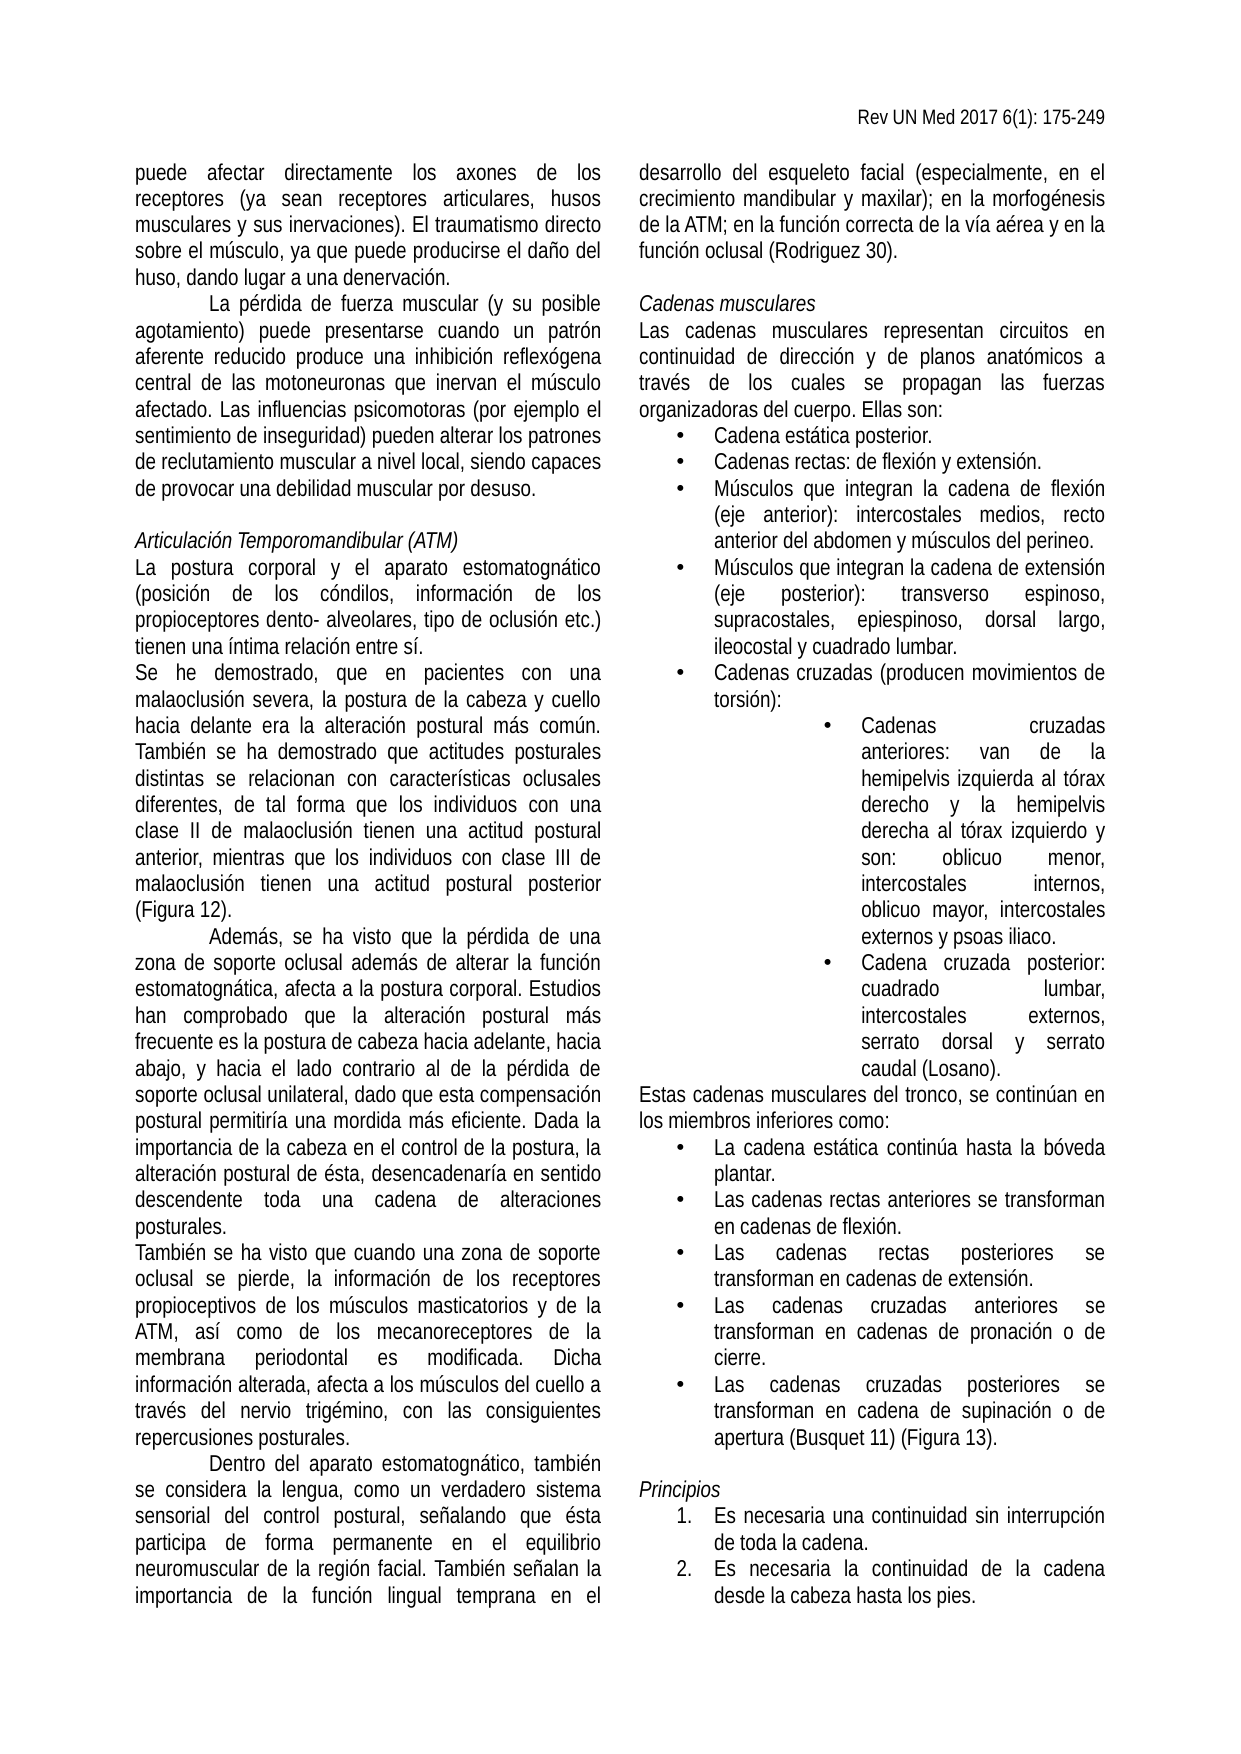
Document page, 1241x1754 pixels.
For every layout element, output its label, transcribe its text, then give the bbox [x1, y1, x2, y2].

text La postura corporal y el aparato estomatognático (posición de los cóndilos, información de los propioceptores dento- alveolares, tipo de oclusión etc.) tienen una íntima relación entre sí. [135, 554, 601, 659]
text Dentro del aparato estomatognático, también se considera la lengua, como un verdadero sistema sensorial del control postural, señalando que ésta participa de forma permanente en el equilibrio neuromuscular de la región facial. También señalan la importancia de la función lingual temprana en el [135, 1450, 601, 1608]
list Cadena cruzada posterior: cuadrado lumbar, intercostales externos, serrato dorsal y serrato caudal (Losano). [823, 949, 1105, 1081]
text Principios [639, 1476, 1105, 1502]
list Es necesaria una continuidad sin interrupción de toda la cadena. [676, 1502, 1105, 1555]
list Músculos que integran la cadena de flexión (eje anterior): intercostales medios, recto anterior del abdomen y músculos del perineo. [676, 475, 1105, 554]
list Cadenas cruzadas (producen movimientos de torsión): [676, 659, 1105, 712]
text puede afectar directamente los axones de los receptores (ya sean receptores articulares, husos musculares y sus inervaciones). El traumatismo directo sobre el músculo, ya que puede producirse el daño del huso, dando lugar a una denervación. [135, 158, 601, 290]
text También se ha visto que cuando una zona de soporte oclusal se pierde, la información de los receptores propioceptivos de los músculos masticatorios y de la ATM, así como de los mecanoreceptores de la membrana periodontal es modificada. Dicha información alterada, afecta a los músculos del cuello a través del nervio trigémino, con las consiguientes repercusiones posturales. [135, 1239, 601, 1450]
text La pérdida de fuerza muscular (y su posible agotamiento) puede presentarse cuando un patrón aferente reducido produce una inhibición reflexógena central de las motoneuronas que inervan el músculo afectado. Las influencias psicomotoras (por ejemplo el sentimiento de inseguridad) pueden alterar los patrones de reclutamiento muscular a nivel local, siendo capaces de provocar una debilidad muscular por desuso. [135, 290, 601, 501]
list Cadenas rectas: de flexión y extensión. [676, 448, 1105, 475]
list Las cadenas rectas anteriores se transforman en cadenas de flexión. [676, 1186, 1105, 1239]
text Se he demostrado, que en pacientes con una malaoclusión severa, la postura de la cabeza y cuello hacia delante era la alteración postural más común. También se ha demostrado que actitudes posturales distintas se relacionan con características oclusales diferentes, de tal forma que los individuos con una clase II de malaoclusión tienen una actitud postural anterior, mientras que los individuos con clase III de malaoclusión tienen una actitud postural posterior (Figura 12). [135, 659, 601, 923]
list Las cadenas cruzadas posteriores se transforman en cadena de supinación o de apertura (Busquet 11) (Figura 13). [676, 1371, 1105, 1450]
text desarrollo del esqueleto facial (especialmente, en el crecimiento mandibular y maxilar); en la morfogénesis de la ATM; en la función correcta de la vía aérea y en la función oclusal (Rodriguez 30). [639, 158, 1105, 264]
text Las cadenas musculares representan circuitos en continuidad de dirección y de planos anatómicos a través de los cuales se propagan las fuerzas organizadoras del cuerpo. Ellas son: [639, 317, 1105, 422]
list Cadena estática posterior. [676, 422, 1105, 448]
list Músculos que integran la cadena de extensión (eje posterior): transverso espinoso, supracostales, epiespinoso, dorsal largo, ileocostal y cuadrado lumbar. [676, 554, 1105, 659]
text Articulación Temporomandibular (ATM) [135, 527, 601, 554]
list Es necesaria la continuidad de la cadena desde la cabeza hasta los pies. [676, 1555, 1105, 1608]
text Cadenas musculares [639, 290, 1105, 317]
list Las cadenas cruzadas anteriores se transforman en cadenas de pronación o de cierre. [676, 1292, 1105, 1371]
text Estas cadenas musculares del tronco, se continúan en los miembros inferiores como: [639, 1081, 1105, 1133]
list La cadena estática continúa hasta la bóveda plantar. [676, 1133, 1105, 1186]
list Cadenas cruzadas anteriores: van de la hemipelvis izquierda al tórax derecho y la hemipelvis derecha al tórax izquierdo y son: oblicuo menor, intercostales internos, oblicuo mayor, intercostales externos y psoas iliaco. [823, 712, 1105, 949]
text Además, se ha visto que la pérdida de una zona de soporte oclusal además de alterar la función estomatognática, afecta a la postura corporal. Estudios han comprobado que la alteración postural más frecuente es la postura de cabeza hacia adelante, hacia abajo, y hacia el lado contrario al de la pérdida de soporte oclusal unilateral, dado que esta compensación postural permitiría una mordida más eficiente. Dada la importancia de la cabeza en el control de la postura, la alteración postural de ésta, desencadenaría en sentido descendente toda una cadena de alteraciones posturales. [135, 923, 601, 1239]
list Las cadenas rectas posteriores se transforman en cadenas de extensión. [676, 1239, 1105, 1292]
